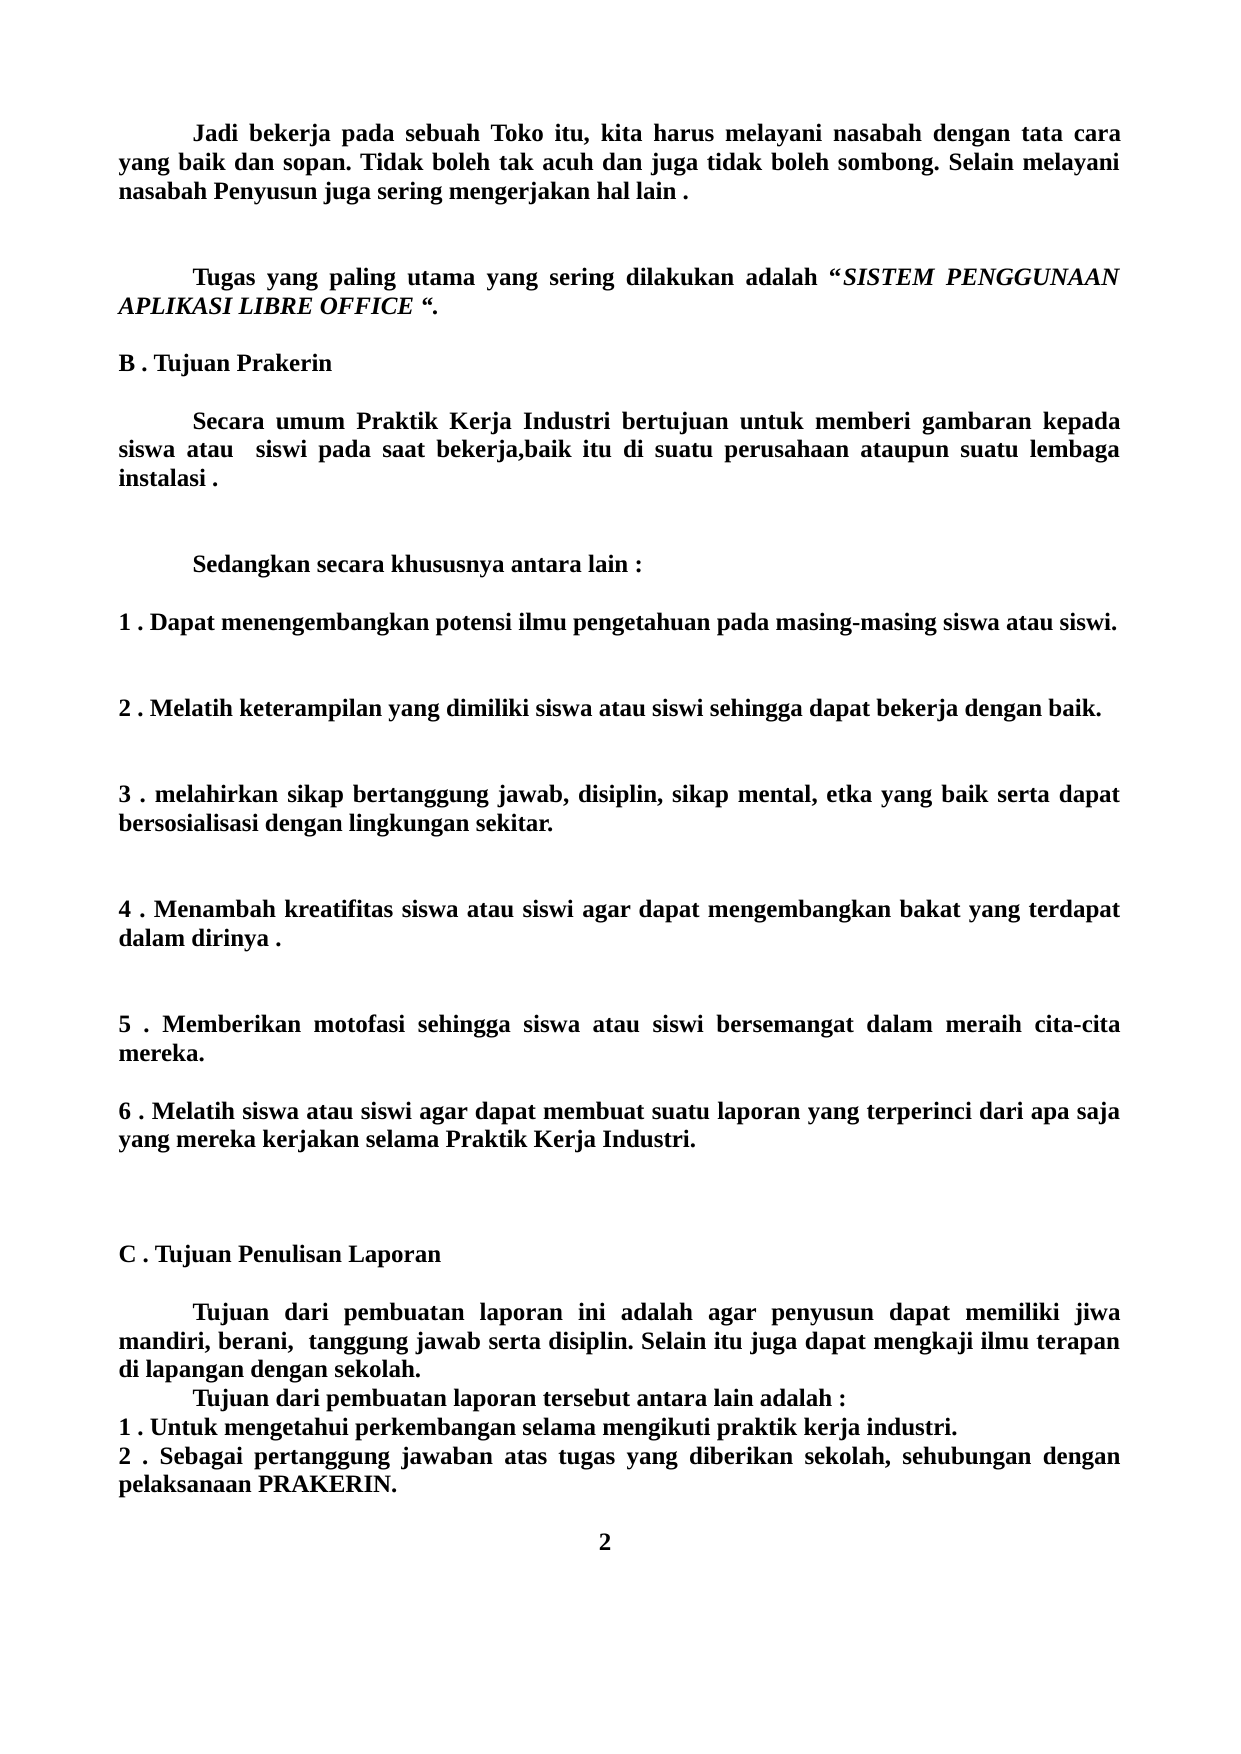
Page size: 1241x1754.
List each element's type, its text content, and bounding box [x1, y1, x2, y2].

text 2 . Melatih keterampilan yang dimiliki siswa atau siswi sehingga dapat bekerja dengan baik. [118, 693, 1122, 722]
text B . Tujuan Prakerin [118, 348, 1122, 377]
text 1 . Dapat menengembangkan potensi ilmu pengetahuan pada masing-masing siswa atau siswi. [118, 607, 1122, 636]
text 5 . Memberikan motofasi sehingga siswa atau siswi bersemangat dalam meraih cita-cita mereka. [118, 1009, 1122, 1067]
text Secara umum Praktik Kerja Industri bertujuan untuk memberi gambaran kepada siswa atau siswi pada saat bekerja,baik itu di suatu perusahaan ataupun suatu lembaga instalasi . [118, 406, 1122, 492]
text Sedangkan secara khususnya antara lain : [118, 549, 1122, 578]
text Tujuan dari pembuatan laporan ini adalah agar penyusun dapat memiliki jiwa mandiri, berani, tanggung jawab serta disiplin. Selain itu juga dapat mengkaji ilmu terapan di lapangan dengan sekolah. [118, 1297, 1122, 1383]
text 3 . melahirkan sikap bertanggung jawab, disiplin, sikap mental, etka yang baik serta dapat bersosialisasi dengan lingkungan sekitar. [118, 779, 1122, 837]
text Jadi bekerja pada sebuah Toko itu, kita harus melayani nasabah dengan tata cara yang baik dan sopan. Tidak boleh tak acuh dan juga tidak boleh sombong. Selain melayani nasabah Penyusun juga sering mengerjakan hal lain . [118, 118, 1122, 204]
text Tugas yang paling utama yang sering dilakukan adalah “SISTEM PENGGUNAAN APLIKASI LIBRE OFFICE “. [118, 262, 1122, 319]
text 1 . Untuk mengetahui perkembangan selama mengikuti praktik kerja industri. [118, 1412, 1122, 1441]
text Tujuan dari pembuatan laporan tersebut antara lain adalah : [118, 1383, 1122, 1412]
text 4 . Menambah kreatifitas siswa atau siswi agar dapat mengembangkan bakat yang terdapat dalam dirinya . [118, 894, 1122, 952]
text 6 . Melatih siswa atau siswi agar dapat membuat suatu laporan yang terperinci dari apa saja yang mereka kerjakan selama Praktik Kerja Industri. [118, 1096, 1122, 1153]
text 2 . Sebagai pertanggung jawaban atas tugas yang diberikan sekolah, sehubungan dengan pelaksanaan PRAKERIN. [118, 1441, 1122, 1498]
text 2 [118, 1527, 1122, 1556]
text C . Tujuan Penulisan Laporan [118, 1239, 1122, 1268]
